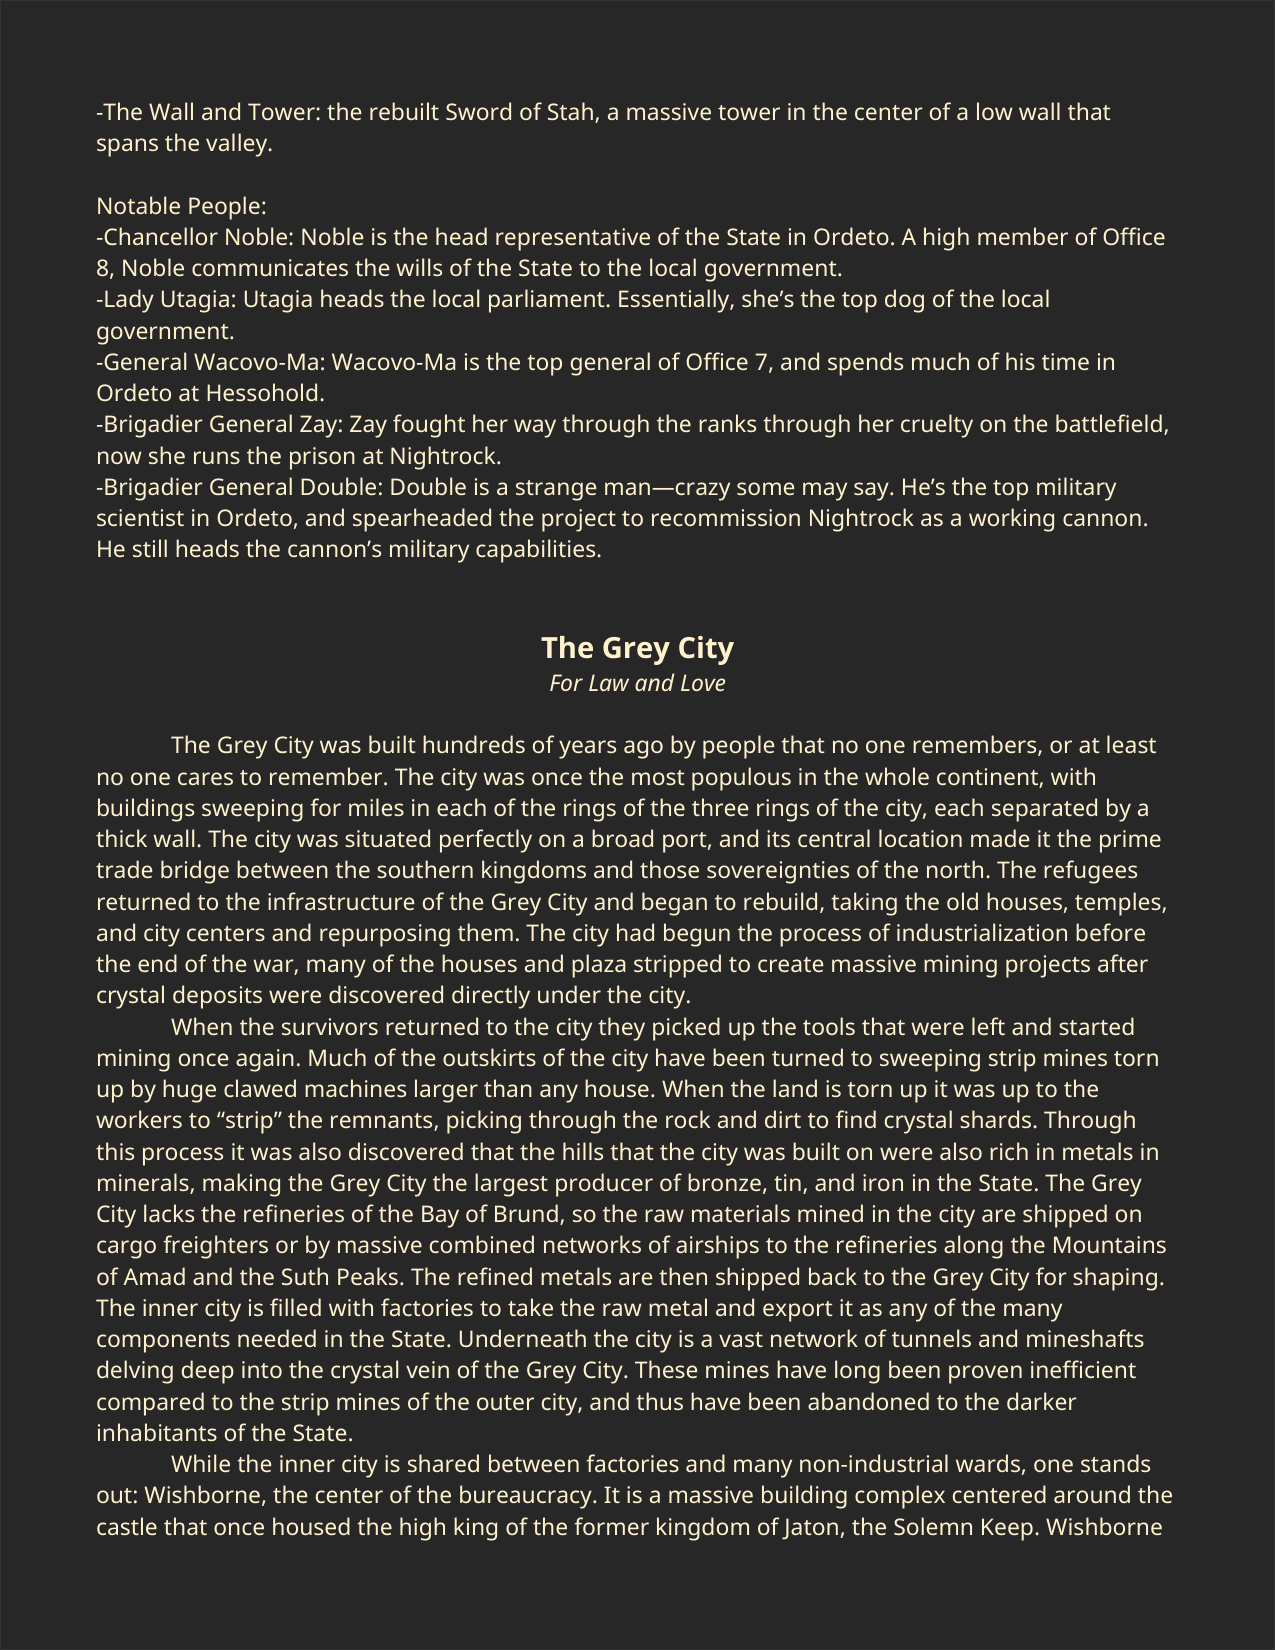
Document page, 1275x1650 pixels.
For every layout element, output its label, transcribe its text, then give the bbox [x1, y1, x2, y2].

text -Chancellor Noble: Noble is the head representative of the State in Ordeto. A high member of Office 8, Noble communicates the wills of the State to the local government. [96, 221, 1179, 283]
text -Lady Utagia: Utagia heads the local parliament. Essentially, she’s the top dog of the local government. [96, 283, 1179, 346]
text When the survivors returned to the city they picked up the tools that were left and started mining once again. Much of the outskirts of the city have been turned to sweeping strip mines torn up by huge clawed machines larger than any house. When the land is torn up it was up to the workers to “strip” the remnants, picking through the rock and dirt to find crystal shards. Through this process it was also discovered that the hills that the city was built on were also rich in metals in minerals, making the Grey City the largest producer of bronze, tin, and iron in the State. The Grey City lacks the refineries of the Bay of Brund, so the raw materials mined in the city are shipped on cargo freighters or by massive combined networks of airships to the refineries along the Mountains of Amad and the Suth Peaks. The refined metals are then shipped back to the Grey City for shaping. The inner city is filled with factories to take the raw metal and export it as any of the many components needed in the State. Underneath the city is a vast network of tunnels and mineshafts delving deep into the crystal vein of the Grey City. These mines have long been proven inefficient compared to the strip mines of the outer city, and thus have been abandoned to the darker inhabitants of the State. [96, 1011, 1179, 1448]
text -The Wall and Tower: the rebuilt Sword of Stah, a massive tower in the center of a low wall that spans the valley. [96, 96, 1179, 158]
text -Brigadier General Zay: Zay fought her way through the ranks through her cruelty on the battlefield, now she runs the prison at Nightrock. [96, 408, 1179, 471]
text The Grey City was built hundreds of years ago by people that no one remembers, or at least no one cares to remember. The city was once the most populous in the whole continent, with buildings sweeping for miles in each of the rings of the three rings of the city, each separated by a thick wall. The city was situated perfectly on a broad port, and its central location made it the prime trade bridge between the southern kingdoms and those sovereignties of the north. The refugees returned to the infrastructure of the Grey City and began to rebuild, taking the old houses, temples, and city centers and repurposing them. The city had begun the process of industrialization before the end of the war, many of the houses and plaza stripped to create massive mining projects after crystal deposits were discovered directly under the city. [96, 729, 1179, 1011]
text Notable People: [96, 189, 1179, 221]
text While the inner city is shared between factories and many non-industrial wards, one stands out: Wishborne, the center of the bureaucracy. It is a massive building complex centered around the castle that once housed the high king of the former kingdom of Jaton, the Solemn Keep. Wishborne [96, 1448, 1179, 1542]
text The Grey City [96, 627, 1179, 667]
text -Brigadier General Double: Double is a strange man—crazy some may say. He’s the top military scientist in Ordeto, and spearheaded the project to recommission Nightrock as a working cannon. He still heads the cannon’s military capabilities. [96, 471, 1179, 564]
text -General Wacovo-Ma: Wacovo-Ma is the top general of Office 7, and spends much of his time in Ordeto at Hessohold. [96, 346, 1179, 408]
text For Law and Love [96, 667, 1179, 698]
